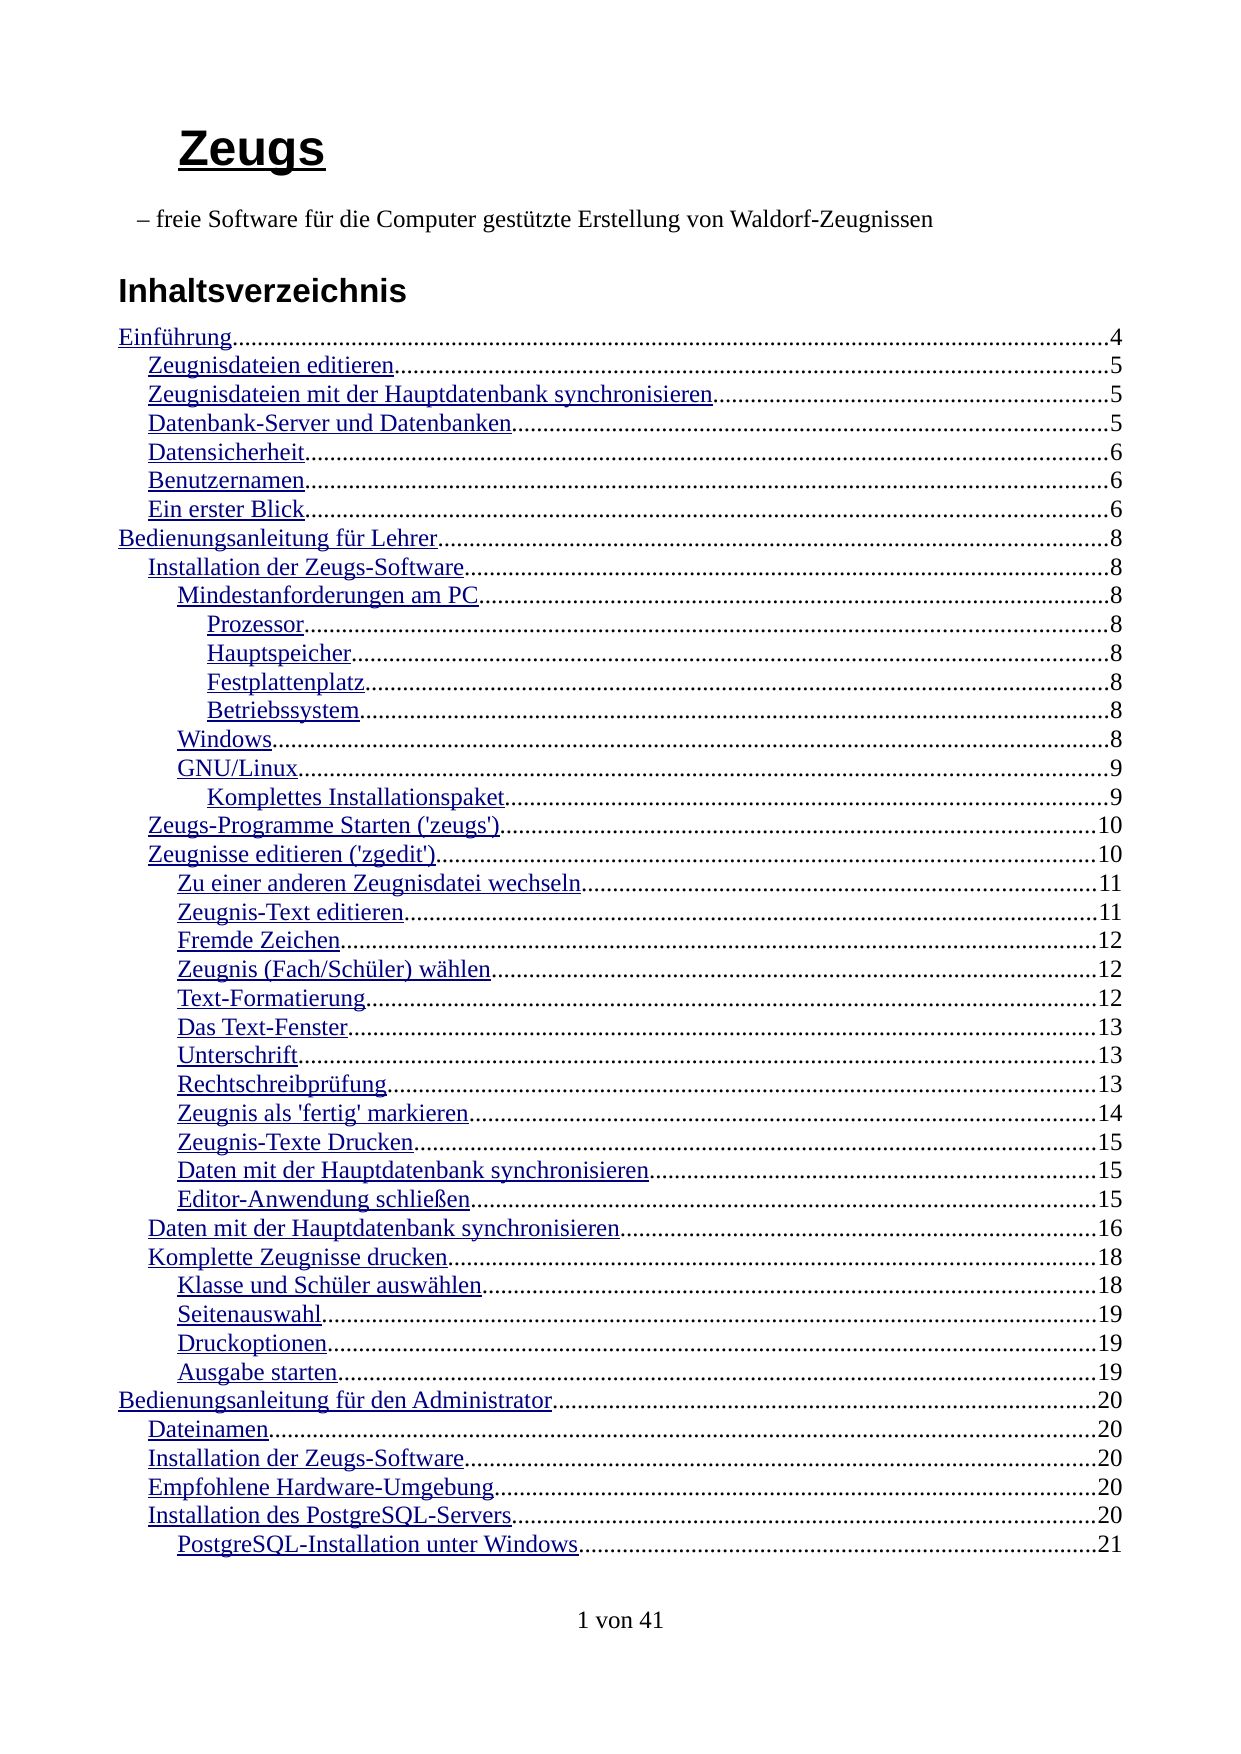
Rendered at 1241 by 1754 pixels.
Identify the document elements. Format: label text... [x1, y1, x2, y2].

text Ein erster Blick 6 [148, 494, 1122, 523]
text GNU/Linux 9 [177, 753, 1122, 782]
title Zeugs [178, 118, 1122, 176]
text Text-Formatierung 12 [177, 983, 1122, 1012]
text Zeugnisse editieren ('zgedit') 10 [148, 839, 1122, 868]
text Mindestanforderungen am PC 8 [177, 580, 1122, 609]
text Zeugnisdateien editieren 5 [148, 350, 1122, 379]
text – freie Software für die Computer gestützte Erstellung von Waldorf-Zeugnissen [118, 204, 1122, 233]
text Das Text-Fenster 13 [177, 1012, 1122, 1040]
text Druckoptionen 19 [177, 1328, 1122, 1357]
text Fremde Zeichen 12 [177, 925, 1122, 954]
text Betriebssystem 8 [207, 695, 1122, 724]
text Dateinamen 20 [148, 1414, 1122, 1443]
text PostgreSQL-Installation unter Windows 21 [177, 1529, 1122, 1558]
text Windows 8 [177, 724, 1122, 753]
text Datensicherheit 6 [148, 437, 1122, 465]
text Unterschrift 13 [177, 1040, 1122, 1069]
text Daten mit der Hauptdatenbank synchronisieren 15 [177, 1155, 1122, 1184]
text Zeugnis-Texte Drucken 15 [177, 1127, 1122, 1155]
text Datenbank-Server und Datenbanken 5 [148, 408, 1122, 437]
text Empfohlene Hardware-Umgebung 20 [148, 1472, 1122, 1500]
text Zeugnisdateien mit der Hauptdatenbank synchronisieren 5 [148, 379, 1122, 408]
text Rechtschreibprüfung 13 [177, 1069, 1122, 1098]
text Komplettes Installationspaket 9 [207, 782, 1122, 810]
text Editor-Anwendung schließen 15 [177, 1184, 1122, 1213]
text Festplattenplatz 8 [207, 667, 1122, 695]
text Klasse und Schüler auswählen 18 [177, 1270, 1122, 1299]
text Prozessor 8 [207, 609, 1122, 638]
text Benutzernamen 6 [148, 465, 1122, 494]
text Seitenauswahl 19 [177, 1299, 1122, 1328]
text Installation der Zeugs-Software 20 [148, 1443, 1122, 1472]
text Einführung 4 [118, 322, 1122, 350]
text Installation des PostgreSQL-Servers 20 [148, 1500, 1122, 1529]
text Bedienungsanleitung für Lehrer 8 [118, 523, 1122, 552]
text Ausgabe starten 19 [177, 1357, 1122, 1385]
text Zeugnis (Fach/Schüler) wählen 12 [177, 954, 1122, 983]
text Zeugs-Programme Starten ('zeugs') 10 [148, 810, 1122, 839]
subtitle Inhaltsverzeichnis [118, 271, 1122, 309]
text Daten mit der Hauptdatenbank synchronisieren 16 [148, 1213, 1122, 1242]
text Komplette Zeugnisse drucken 18 [148, 1242, 1122, 1270]
text Bedienungsanleitung für den Administrator 20 [118, 1385, 1122, 1414]
text Zeugnis als 'fertig' markieren 14 [177, 1098, 1122, 1127]
text Hauptspeicher 8 [207, 638, 1122, 667]
text Installation der Zeugs-Software 8 [148, 552, 1122, 580]
text Zeugnis-Text editieren 11 [177, 897, 1122, 925]
text Zu einer anderen Zeugnisdatei wechseln 11 [177, 868, 1122, 897]
